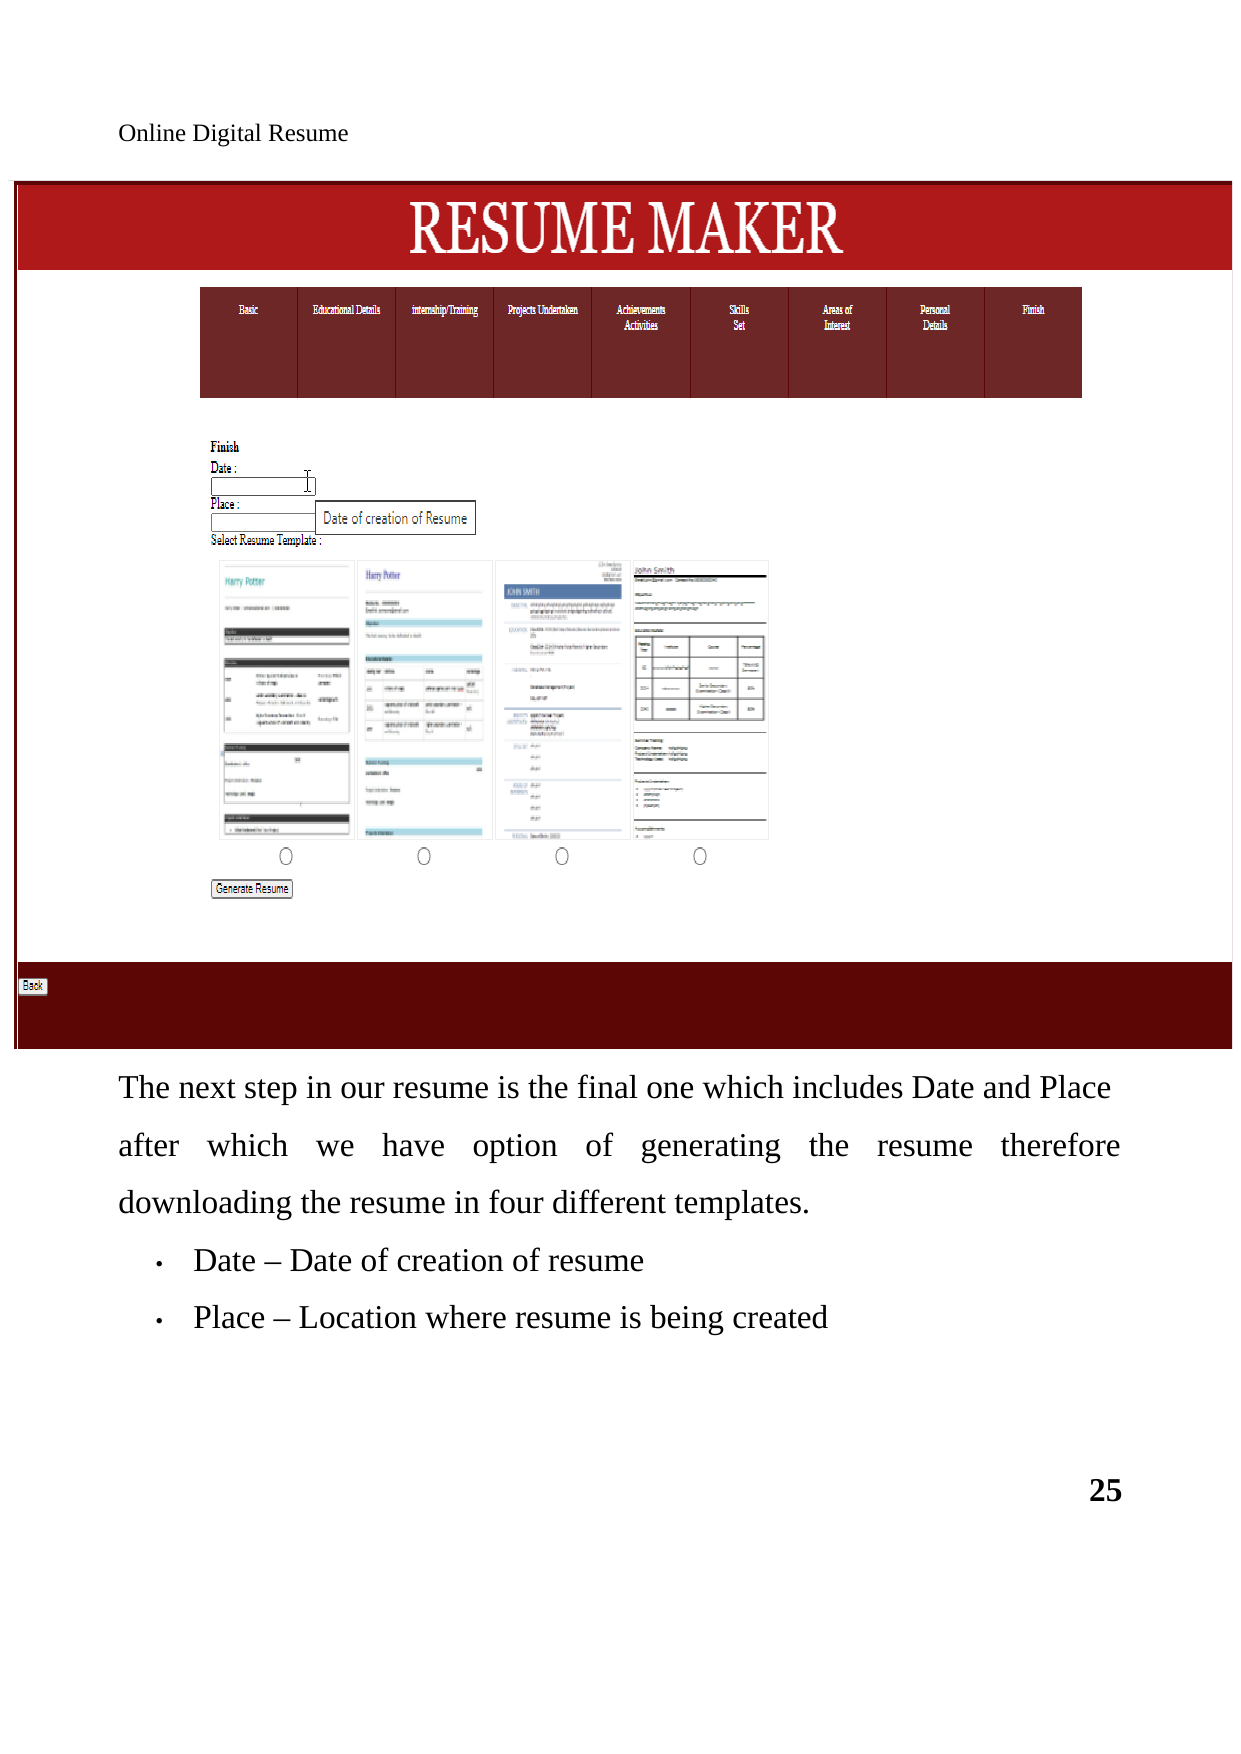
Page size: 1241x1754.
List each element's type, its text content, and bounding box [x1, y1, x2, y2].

picture [8, 176, 1233, 1049]
list Place – Location where resume is being created [156, 1297, 1122, 1336]
text 25 [118, 1470, 1122, 1508]
text The next step in our resume is the final one which includes Date and Place [118, 1049, 1122, 1106]
list Date – Date of creation of resume [156, 1240, 1122, 1278]
text after which we have option of generating the resume therefore downloading the resume in four different templates. [118, 1125, 1122, 1221]
